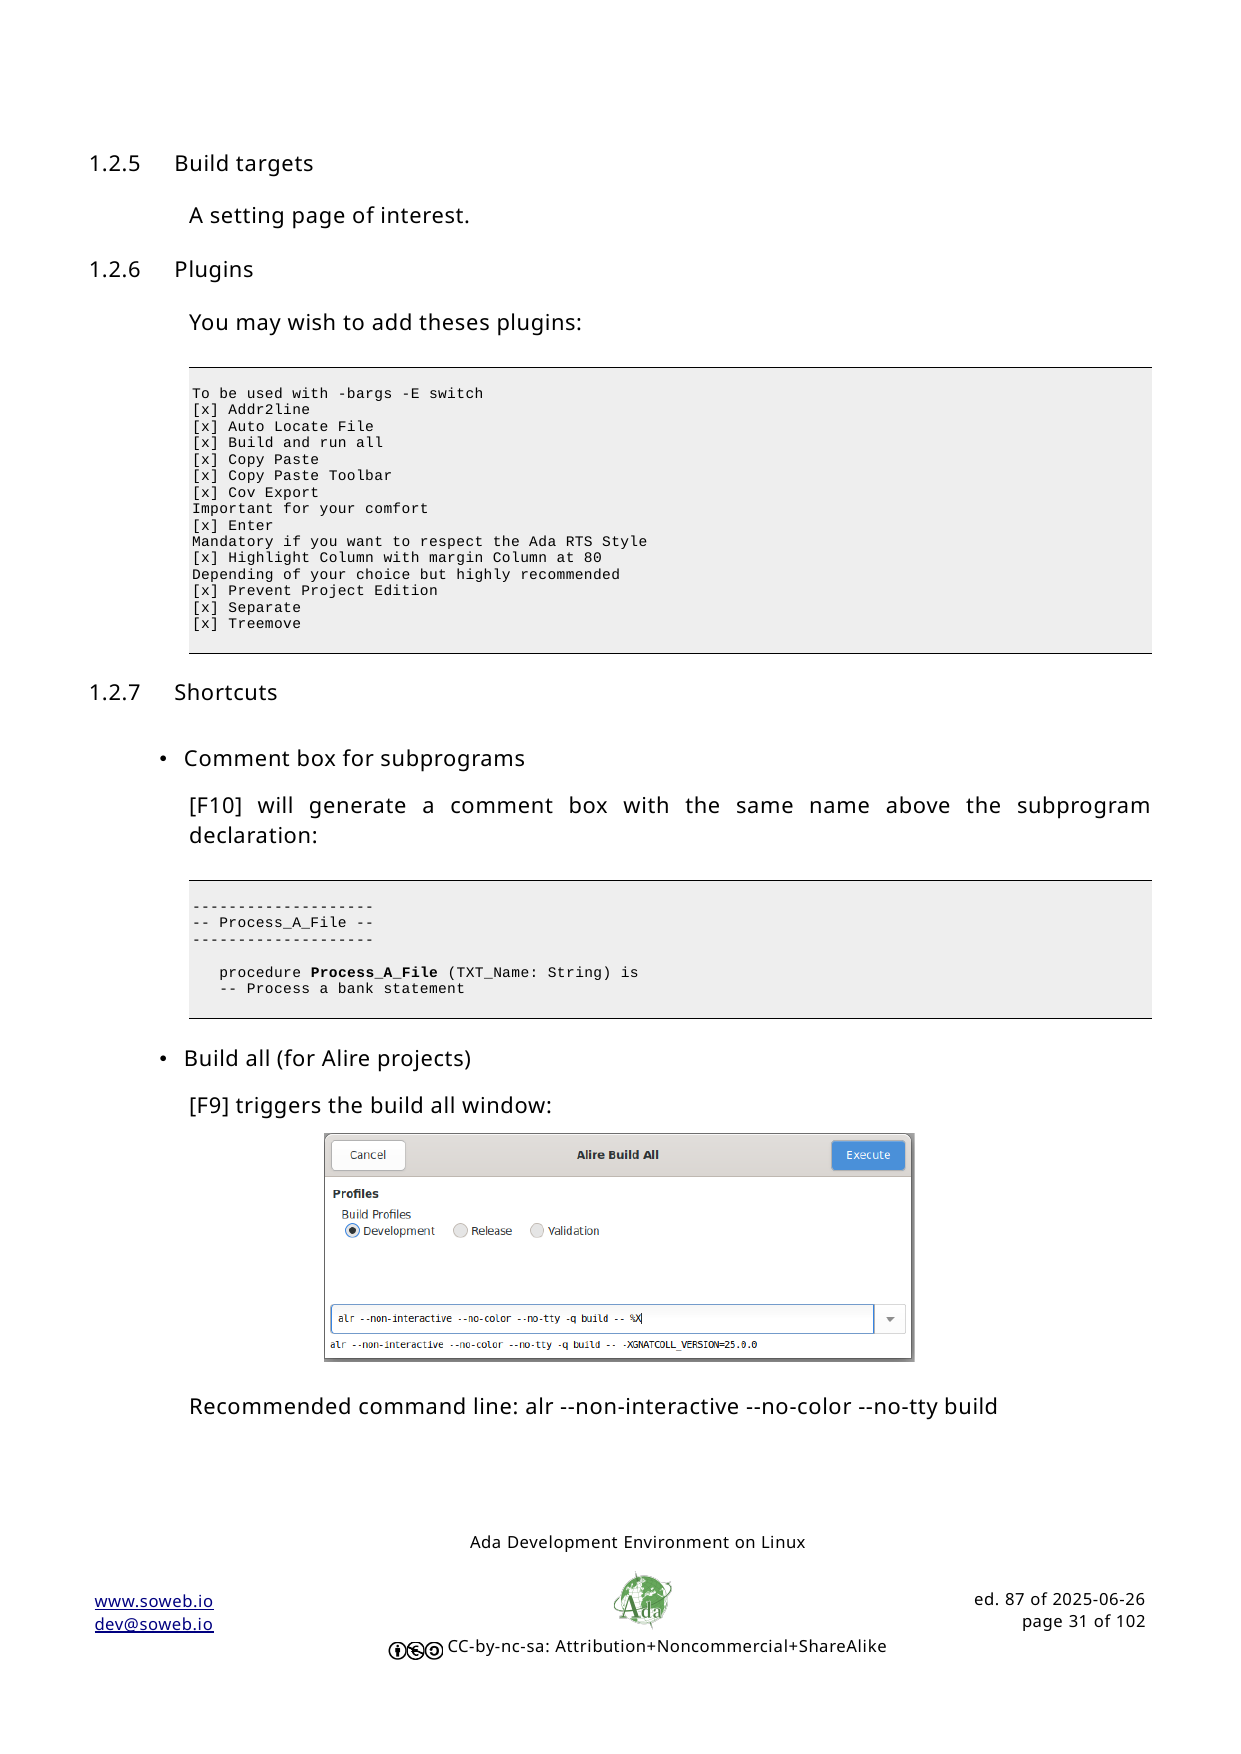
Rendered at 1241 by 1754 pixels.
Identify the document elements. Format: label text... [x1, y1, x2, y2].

list [x] Enter [189, 515, 1152, 531]
list [x] Prevent Project Edition [189, 581, 1152, 597]
picture [388, 1642, 443, 1660]
list [x] Copy Paste [189, 449, 1152, 466]
text A setting page of interest. [189, 200, 1152, 230]
list [x] Separate [189, 597, 1152, 614]
text Recommended command line: alr --non-interactive --no-color --no-tty build [189, 1391, 1152, 1421]
text You may wish to add theses plugins: [189, 307, 1152, 337]
subtitle Build targets [88, 148, 1152, 189]
list [x] Copy Paste Toolbar [189, 466, 1152, 482]
text [F9] triggers the build all window: [189, 1090, 1152, 1120]
list [x] Highlight Column with margin Column at 80 [189, 548, 1152, 564]
subtitle Comment box for subprograms [159, 741, 1152, 772]
list -------------------- procedure Process_A_File (TXT_Name: String) is [189, 929, 1152, 979]
list Depending of your choice but highly recommended [189, 564, 1152, 581]
list [x] Cov Export [189, 482, 1152, 498]
list -------------------- [189, 881, 1152, 913]
subtitle Build all (for Alire projects) [159, 1041, 1152, 1073]
list -- Process_A_File -- [189, 913, 1152, 929]
list -- Process a bank statement [189, 979, 1152, 1018]
list [x] Build and run all [189, 433, 1152, 449]
list [x] Addr2line [189, 400, 1152, 416]
subtitle Plugins [88, 254, 1152, 295]
picture [613, 1571, 672, 1630]
list To be used with -bargs -E switch [189, 368, 1152, 400]
list [x] Treemove [189, 614, 1152, 653]
picture [324, 1133, 915, 1362]
list [x] Auto Locate File [189, 416, 1152, 433]
text [F10] will generate a comment box with the same name above the subprogram declaration: [189, 790, 1152, 850]
subtitle Shortcuts [88, 676, 1152, 717]
list Important for your comfort [189, 498, 1152, 515]
list Mandatory if you want to respect the Ada RTS Style [189, 531, 1152, 548]
